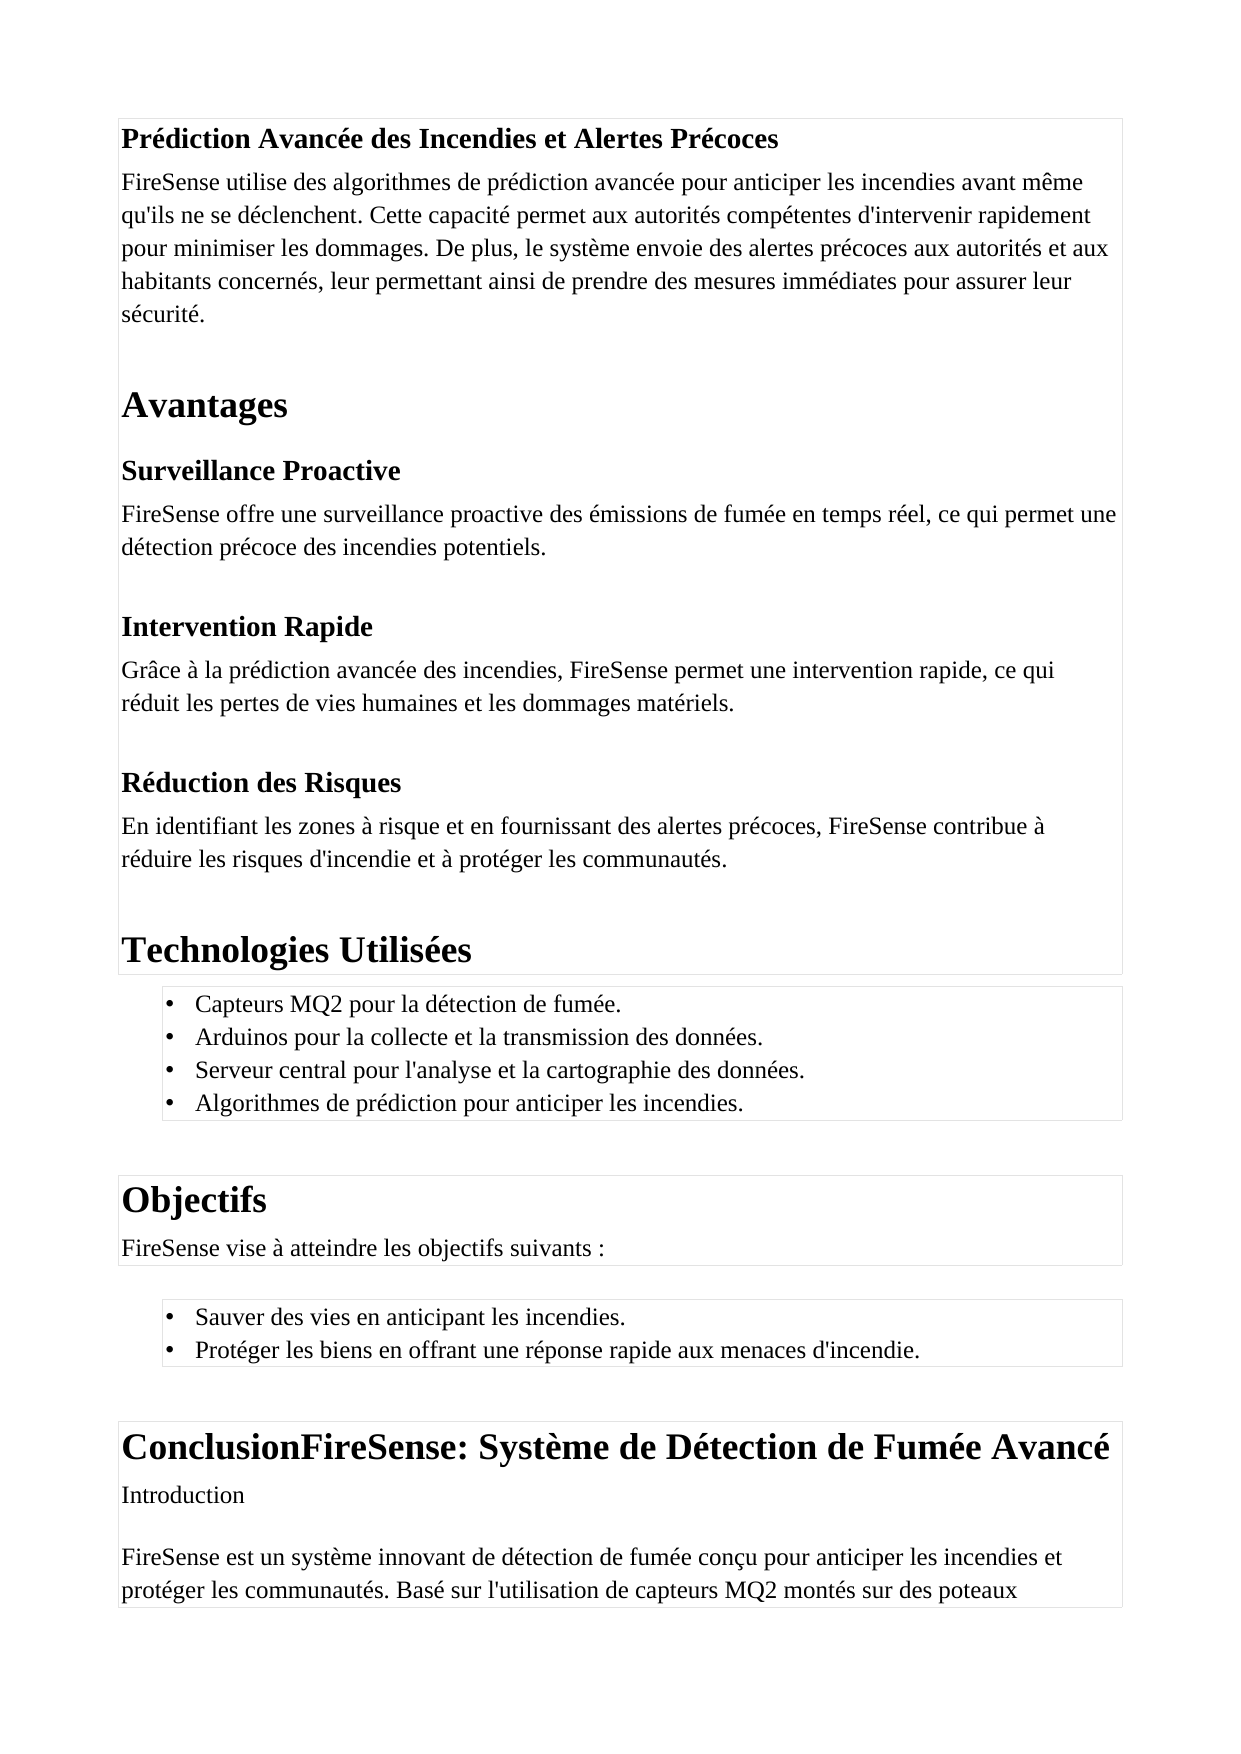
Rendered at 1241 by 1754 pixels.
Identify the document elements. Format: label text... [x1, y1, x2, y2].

text FireSense vise à atteindre les objectifs suivants : [119, 1230, 1122, 1265]
subtitle Avantages [119, 379, 1122, 426]
text Grâce à la prédiction avancée des incendies, FireSense permet une intervention rapide, ce qui réduit les pertes de vies humaines et les dommages matériels. [119, 652, 1122, 717]
subtitle Réduction des Risques [119, 762, 1122, 799]
list Arduinos pour la collecte et la transmission des données. [163, 1019, 1122, 1051]
text FireSense est un système innovant de détection de fumée conçu pour anticiper les incendies et protéger les communautés. Basé sur l'utilisation de capteurs MQ2 montés sur des poteaux [119, 1539, 1122, 1607]
list Capteurs MQ2 pour la détection de fumée. [163, 987, 1122, 1018]
subtitle Prédiction Avancée des Incendies et Alertes Précoces [119, 119, 1122, 155]
list Serveur central pour l'analyse et la cartographie des données. [163, 1052, 1122, 1084]
subtitle Surveillance Proactive [119, 450, 1122, 486]
subtitle Intervention Rapide [119, 606, 1122, 642]
subtitle Objectifs [119, 1176, 1122, 1221]
list Algorithmes de prédiction pour anticiper les incendies. [163, 1085, 1122, 1120]
text FireSense utilise des algorithmes de prédiction avancée pour anticiper les incendies avant même qu'ils ne se déclenchent. Cette capacité permet aux autorités compétentes d'intervenir rapidement pour minimiser les dommages. De plus, le système envoie des alertes précoces aux autorités et aux habitants concernés, leur permettant ainsi de prendre des mesures immédiates pour assurer leur sécurité. [119, 164, 1122, 328]
list Sauver des vies en anticipant les incendies. [163, 1300, 1122, 1331]
text FireSense offre une surveillance proactive des émissions de fumée en temps réel, ce qui permet une détection précoce des incendies potentiels. [119, 496, 1122, 561]
list Protéger les biens en offrant une réponse rapide aux menaces d'incendie. [163, 1332, 1122, 1366]
text En identifiant les zones à risque et en fournissant des alertes précoces, FireSense contribue à réduire les risques d'incendie et à protéger les communautés. [119, 808, 1122, 873]
text Introduction [119, 1477, 1122, 1508]
subtitle ConclusionFireSense: Système de Détection de Fumée Avancé [119, 1422, 1122, 1467]
subtitle Technologies Utilisées [119, 924, 1122, 974]
